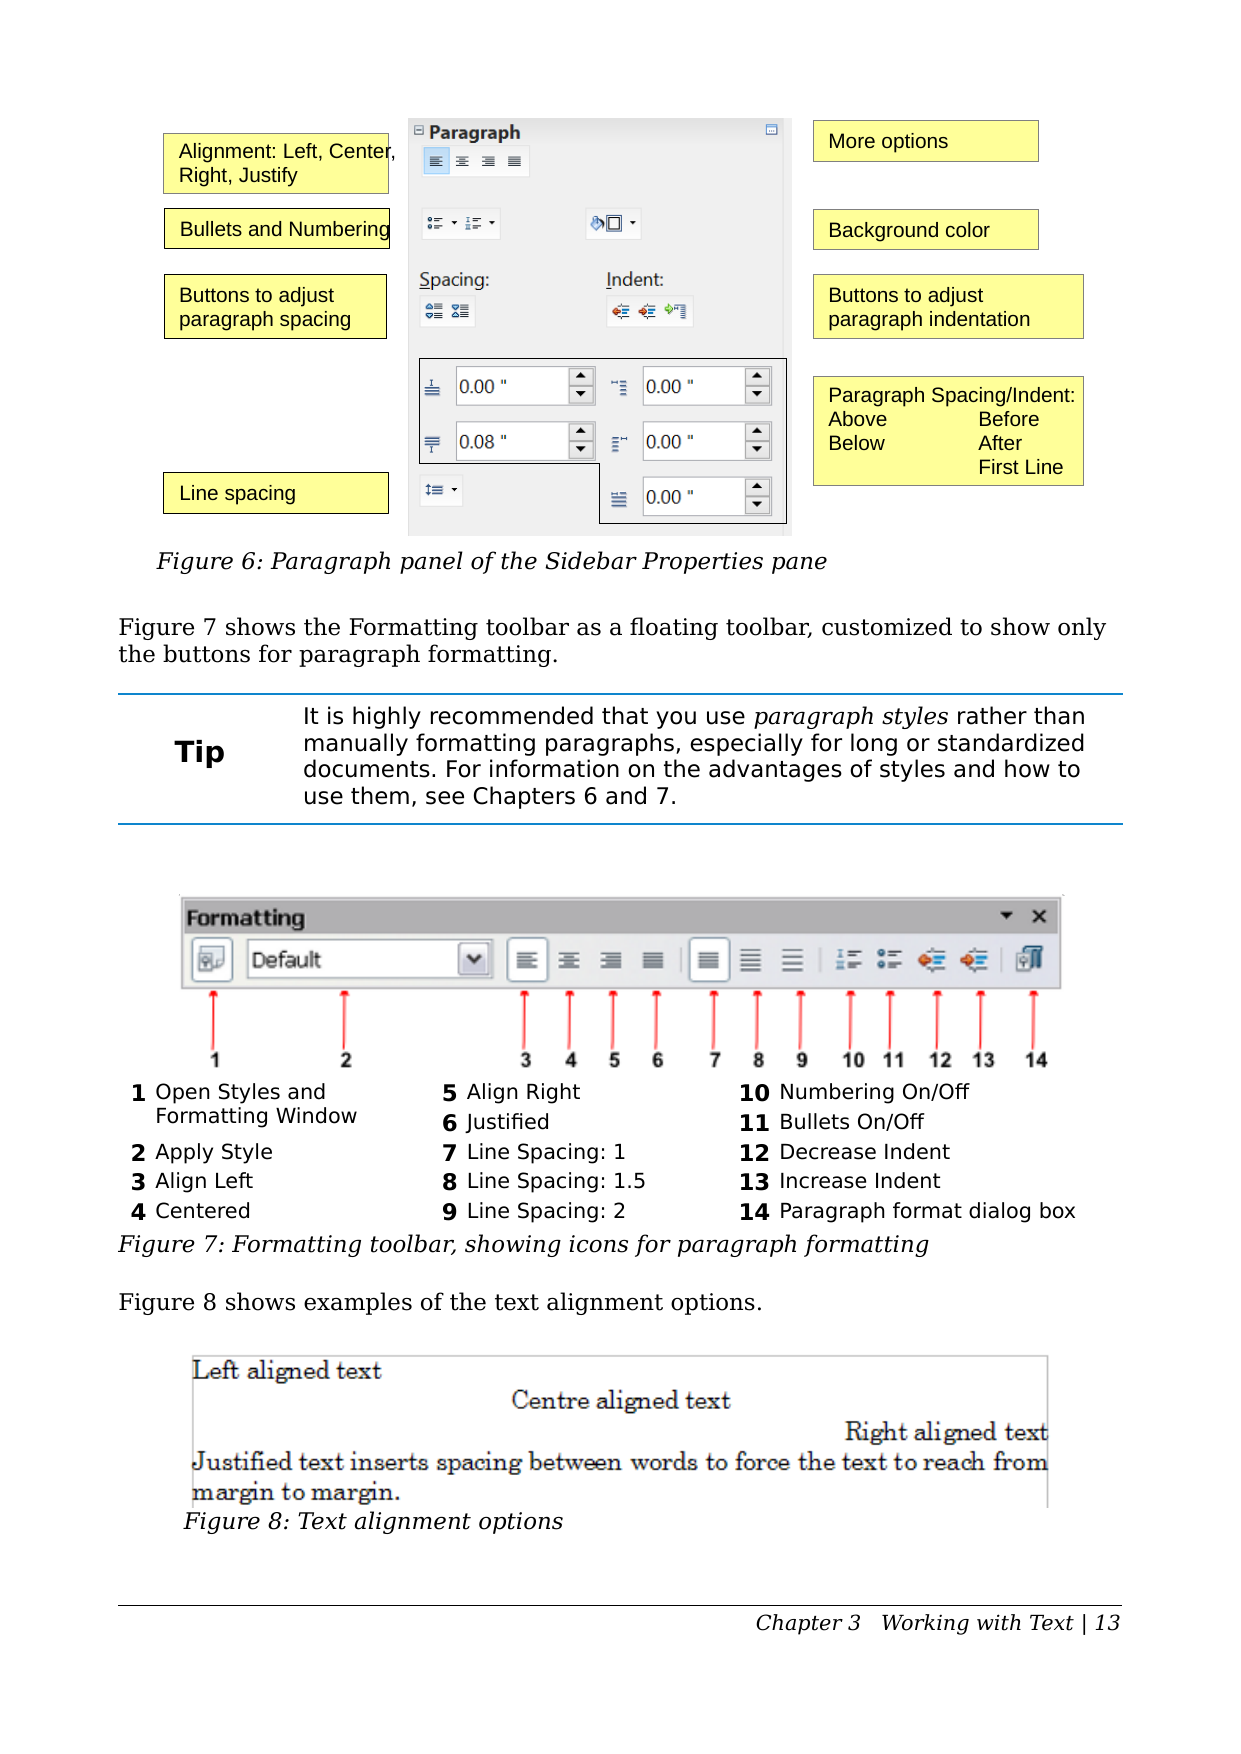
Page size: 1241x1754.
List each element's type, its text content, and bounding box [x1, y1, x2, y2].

table_header 1 [118, 1077, 149, 1107]
table_cell Line Spacing: 1 [461, 1137, 723, 1166]
picture [408, 118, 792, 536]
table_header 5 [416, 1077, 461, 1107]
table_cell Bullets On/Off [773, 1107, 1125, 1137]
table_cell 12 [723, 1137, 773, 1166]
text Figure 7 shows the Formatting toolbar as a floating toolbar, customized to show only the buttons for paragraph formatting. [118, 614, 1122, 667]
table_cell 9 [416, 1196, 461, 1226]
table_cell Decrease Indent [773, 1137, 1125, 1166]
text Figure 8 shows examples of the text alignment options. [118, 1289, 1122, 1316]
table_cell 7 [416, 1137, 461, 1166]
table_cell 8 [416, 1166, 461, 1196]
table_cell Align Left [149, 1166, 416, 1196]
table_header Align Right [461, 1077, 723, 1107]
table_cell Justified [461, 1107, 723, 1137]
table_cell 2 [118, 1137, 149, 1166]
table_cell 14 [723, 1196, 773, 1226]
text Figure 7: Formatting toolbar, showing icons for paragraph formatting [118, 1232, 1125, 1258]
table_cell 4 [118, 1196, 149, 1226]
table_cell Centered [149, 1196, 416, 1226]
table_cell 13 [723, 1166, 773, 1196]
table_cell 3 [118, 1166, 149, 1196]
table_cell [118, 1107, 149, 1137]
table_cell Line Spacing: 2 [461, 1196, 723, 1226]
table_header Numbering On/Off [773, 1077, 1125, 1107]
table_header Open Styles and Formatting Window [149, 1077, 416, 1137]
table_header Tip [118, 695, 281, 823]
text Figure 8: Text alignment options [183, 1508, 1057, 1534]
table_cell Paragraph format dialog box [773, 1196, 1125, 1226]
table_cell Increase Indent [773, 1166, 1125, 1196]
picture [178, 894, 1065, 1071]
table_cell Line Spacing: 1.5 [461, 1166, 723, 1196]
table_header It is highly recommended that you use paragraph styles rather than manually formatting paragraphs, especially for long or standardized documents. For information on the advantages of styles and how to use them, see Chapters 6 and 7. [281, 695, 1122, 823]
table_header 10 [723, 1077, 773, 1107]
picture [183, 1347, 1058, 1508]
text Figure 6: Paragraph panel of the Sidebar Properties pane [157, 548, 1084, 575]
table_cell 11 [723, 1107, 773, 1137]
table_cell 6 [416, 1107, 461, 1137]
table_cell Apply Style [149, 1137, 416, 1166]
